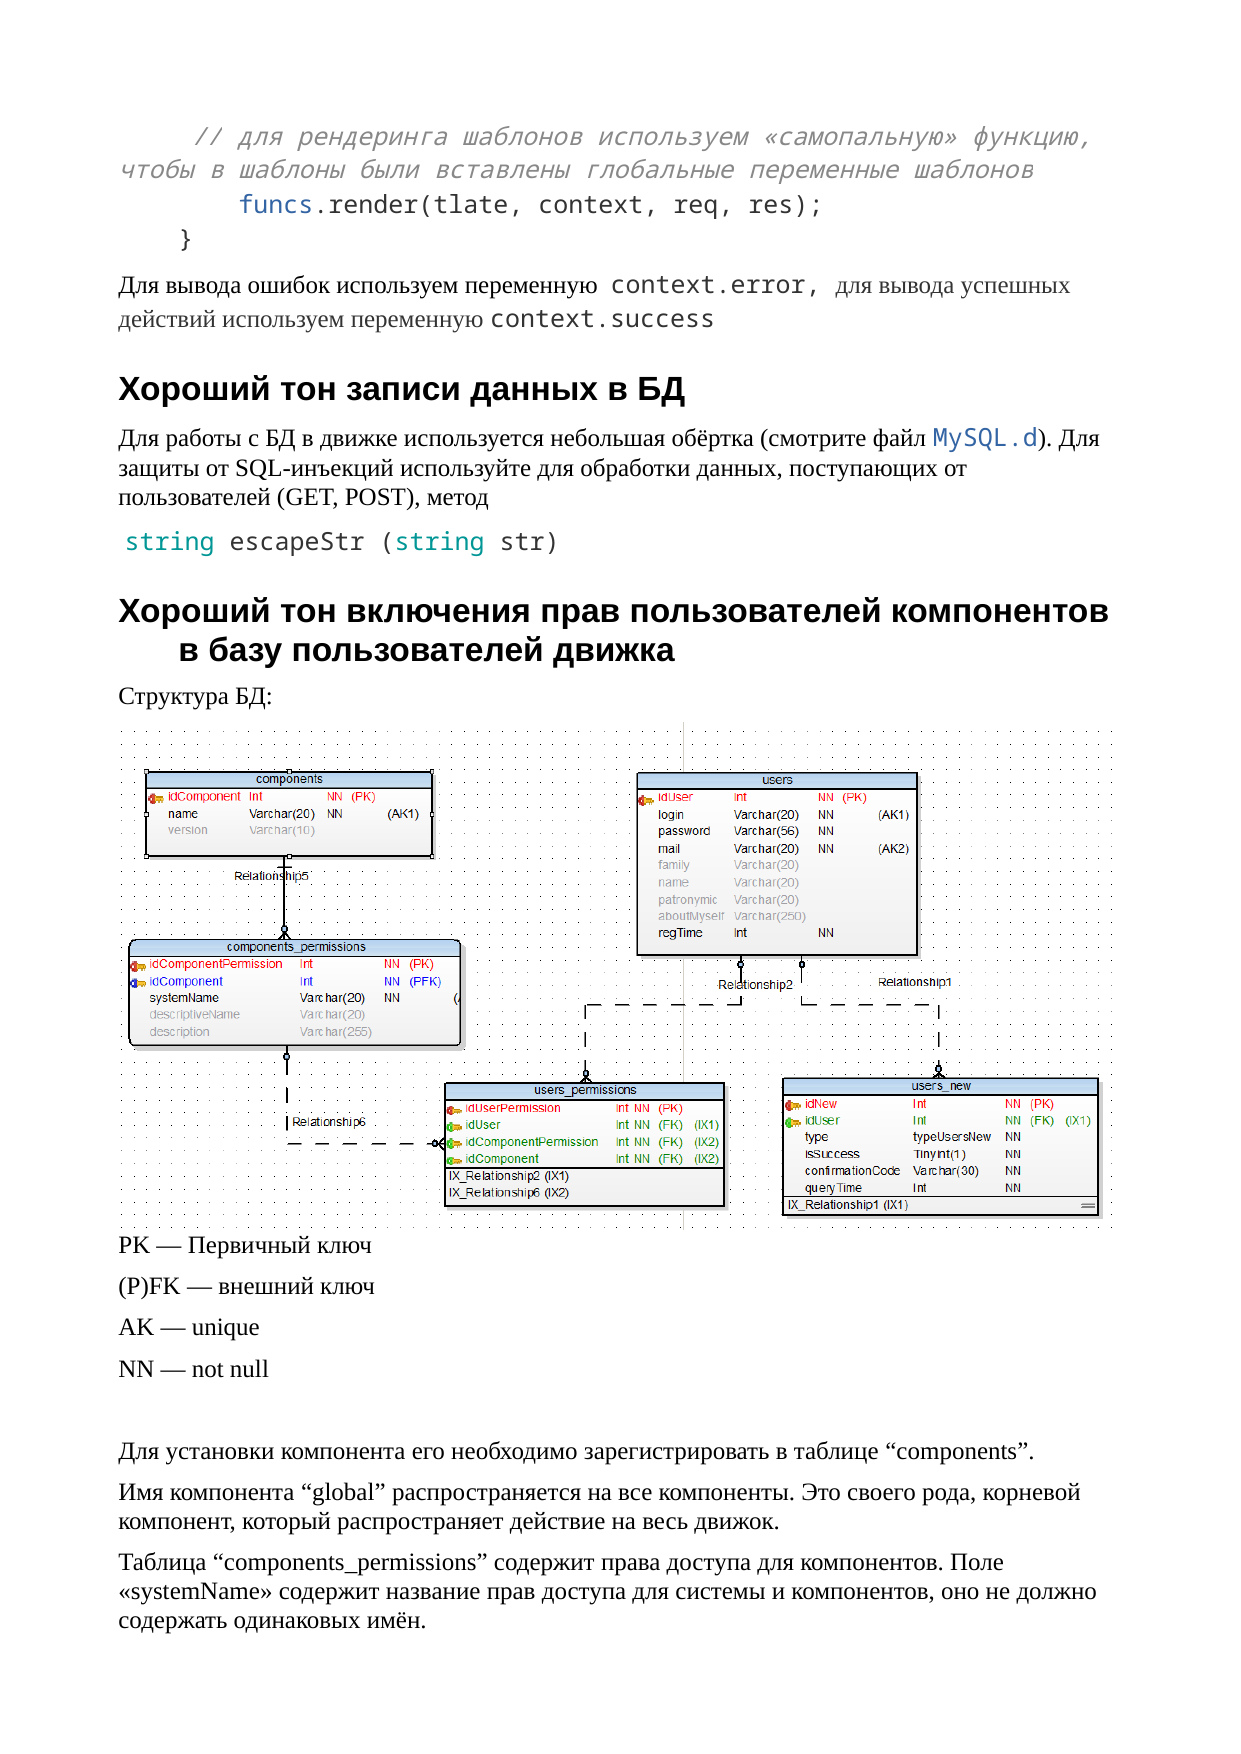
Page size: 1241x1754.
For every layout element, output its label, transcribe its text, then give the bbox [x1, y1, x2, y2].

text (P)FK — внешний ключ [118, 1271, 1122, 1300]
text NN — not null [118, 1354, 1122, 1382]
text PK — Первичный ключ [118, 1230, 1122, 1259]
subtitle Хороший тон включения прав пользователей компонентов в базу пользователей движка [118, 591, 1122, 668]
text string escapeStr (string str) [118, 523, 1122, 558]
text AK — unique [118, 1312, 1122, 1341]
text Для работы с БД в движке используется небольшая обёртка (смотрите файл MySQL.d). Для защиты от SQL-инъекций используйте для обработки данных, поступающих от пользователей (GET, POST), метод [118, 419, 1122, 511]
text // для рендеринга шаблонов используем «самопальную» функцию, чтобы в шаблоны были вставлены глобальные переменные шаблонов funcs.render(tlate, context, req, res); } [118, 118, 1122, 254]
picture [118, 722, 1123, 1230]
text Структура БД: [118, 681, 1122, 709]
text Для установки компонента его необходимо зарегистрировать в таблице “components”. [118, 1436, 1122, 1465]
subtitle Хороший тон записи данных в БД [118, 368, 1122, 407]
text Для вывода ошибок используем переменную context.error, для вывода успешных действий используем переменную context.success [118, 267, 1122, 335]
text Таблица “components_permissions” содержит права доступа для компонентов. Поле «systemName» содержит название прав доступа для системы и компонентов, оно не должно содержать одинаковых имён. [118, 1547, 1122, 1634]
text Имя компонента “global” распространяется на все компоненты. Это своего рода, корневой компонент, который распространяет действие на весь движок. [118, 1477, 1122, 1535]
